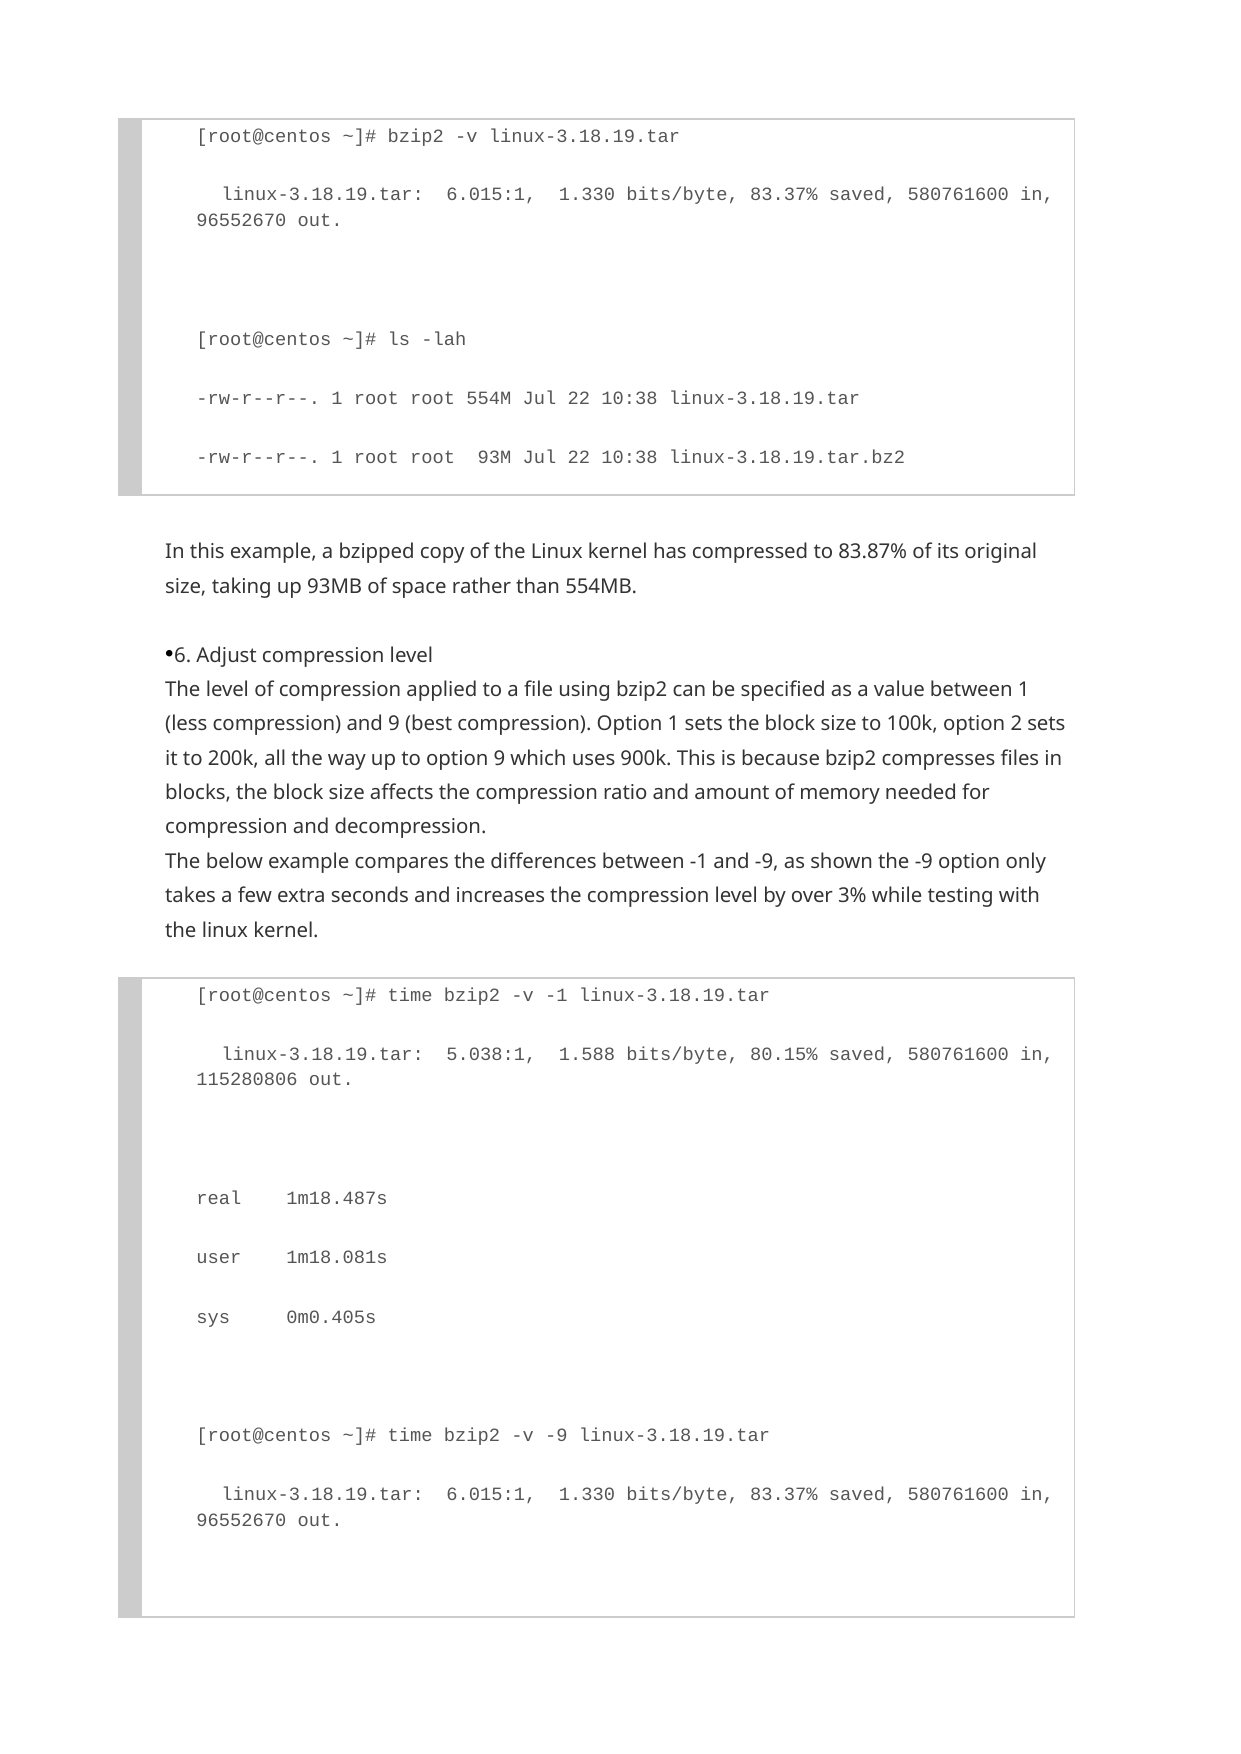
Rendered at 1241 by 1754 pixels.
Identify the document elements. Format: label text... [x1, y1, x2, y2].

list [root@centos ~]# ls -lah [142, 321, 1074, 351]
list user 1m18.081s [142, 1240, 1074, 1269]
list The below example compares the differences between -1 and -9, as shown the -9 option only takes a few extra seconds and increases the compression level by over 3% while testing with the linux kernel. [118, 840, 1075, 943]
list [root@centos ~]# time bzip2 -v -1 linux-3.18.19.tar [142, 979, 1074, 1007]
list 6. Adjust compression level The level of compression applied to a file using bzip2 can be specified as a value between 1 (less compression) and 9 (best compression). Option 1 sets the block size to 100k, option 2 sets it to 200k, all the way up to option 9 which uses 900k. This is because bzip2 compresses files in blocks, the block size affects the compression ratio and amount of memory needed for compression and decompression. [118, 633, 1075, 840]
list linux-3.18.19.tar: 6.015:1, 1.330 bits/byte, 83.37% saved, 580761600 in, 96552670 out. [142, 1477, 1074, 1532]
list [root@centos ~]# time bzip2 -v -9 linux-3.18.19.tar [142, 1418, 1074, 1447]
list linux-3.18.19.tar: 6.015:1, 1.330 bits/byte, 83.37% saved, 580761600 in, 96552670 out. [142, 177, 1074, 232]
list [root@centos ~]# bzip2 -v linux-3.18.19.tar [142, 120, 1074, 148]
list -rw-r--r--. 1 root root 93M Jul 22 10:38 linux-3.18.19.tar.bz2 [142, 440, 1074, 494]
list linux-3.18.19.tar: 5.038:1, 1.588 bits/byte, 80.15% saved, 580761600 in, 115280806 out. [142, 1037, 1074, 1091]
list real 1m18.487s [142, 1180, 1074, 1210]
list sys 0m0.405s [142, 1299, 1074, 1329]
list -rw-r--r--. 1 root root 554M Jul 22 10:38 linux-3.18.19.tar [142, 381, 1074, 410]
list In this example, a bzipped copy of the Linux kernel has compressed to 83.87% of its original size, taking up 93MB of space rather than 554MB. [118, 530, 1075, 599]
